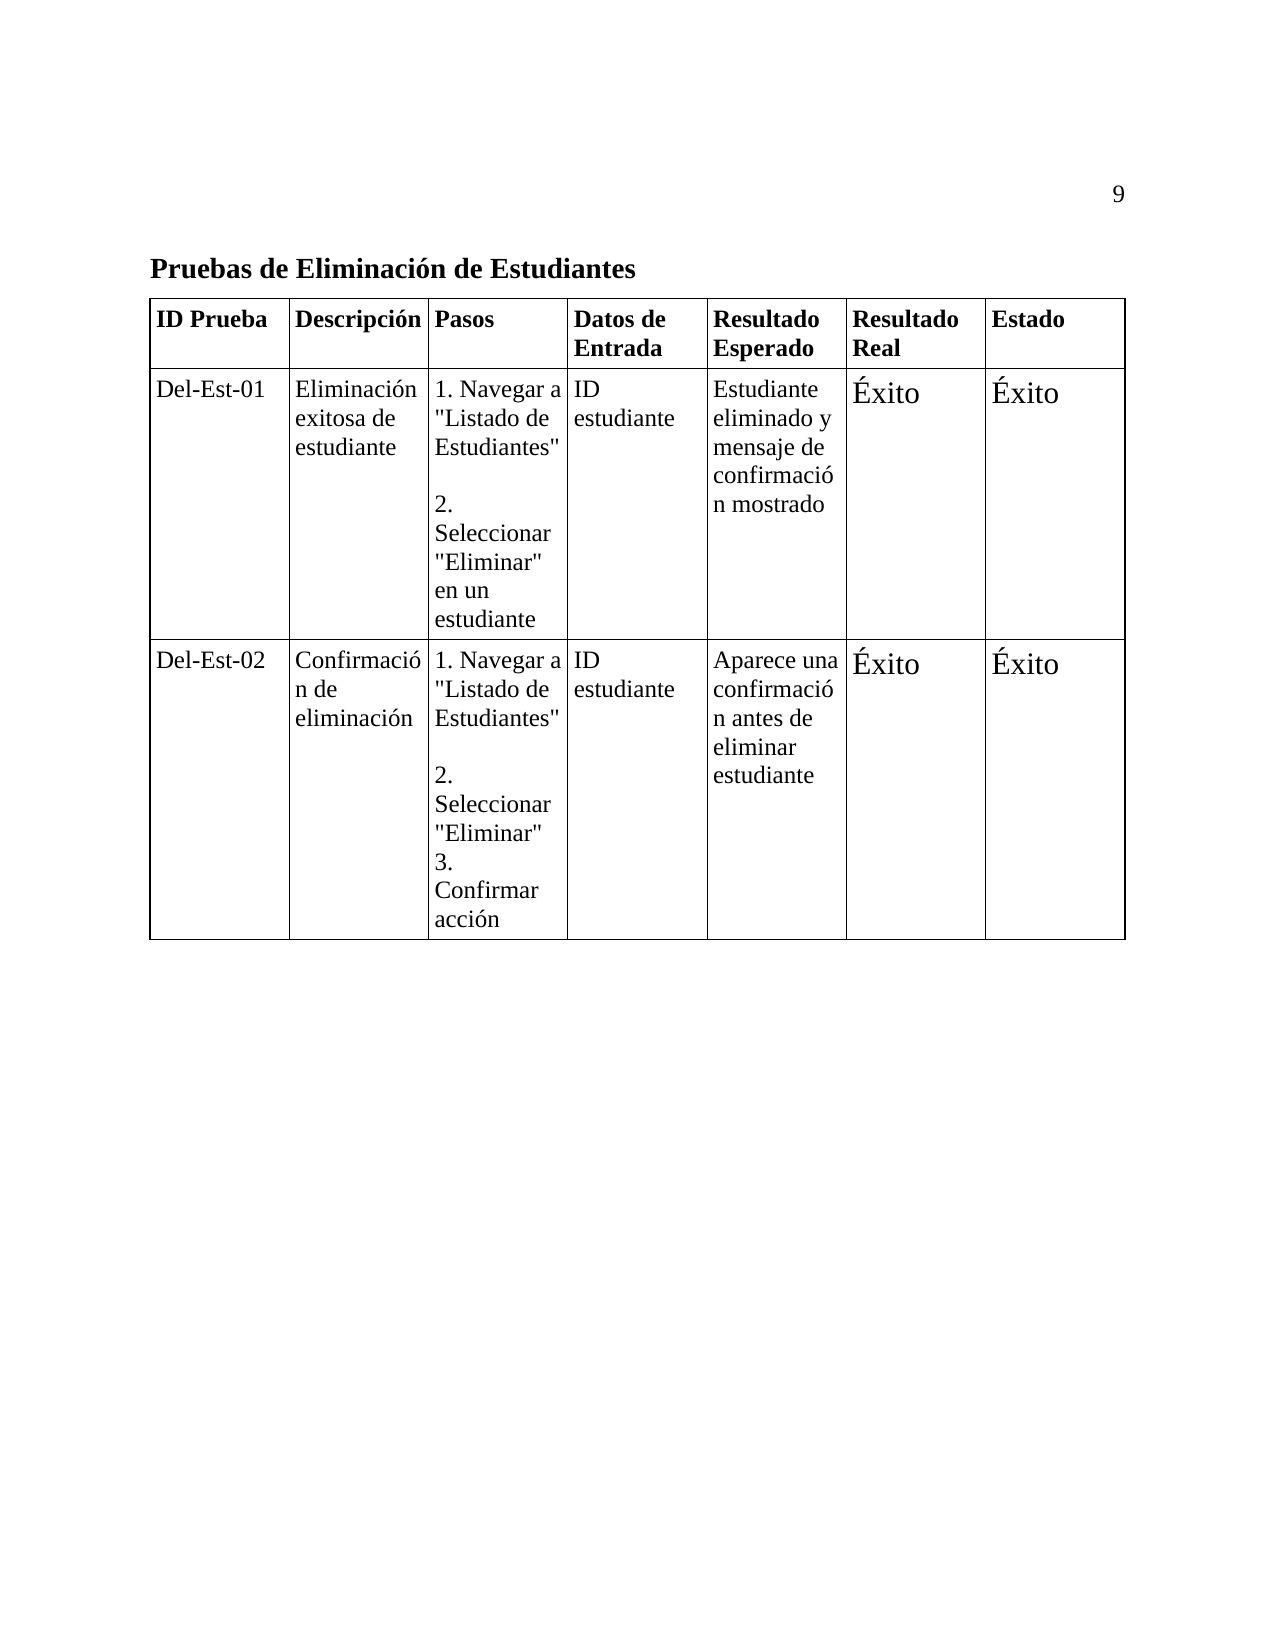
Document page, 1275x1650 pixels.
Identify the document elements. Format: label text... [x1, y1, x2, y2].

subtitle Pruebas de Eliminación de Estudiantes [150, 252, 1125, 285]
table_cell Estudiante eliminado y mensaje de confirmación mostrado [708, 369, 846, 639]
table_cell Éxito [986, 640, 1124, 939]
table_cell Del-Est-01 [151, 369, 289, 639]
table_header Descripción [290, 299, 428, 368]
table_header Estado [986, 299, 1124, 368]
table_header Pasos [429, 299, 567, 368]
table_cell Éxito [986, 369, 1124, 639]
table_cell Del-Est-02 [151, 640, 289, 939]
table_header Datos de Entrada [568, 299, 707, 368]
table_cell ID estudiante [568, 369, 707, 639]
table_header Resultado Real [847, 299, 985, 368]
table_cell Éxito [847, 369, 985, 639]
table_header Resultado Esperado [708, 299, 846, 368]
table_cell Aparece una confirmación antes de eliminar estudiante [708, 640, 846, 939]
table_cell 1. Navegar a "Listado de Estudiantes" 2. Seleccionar "Eliminar" 3. Confirmar acción [429, 640, 567, 939]
table_cell Éxito [847, 640, 985, 939]
table_cell 1. Navegar a "Listado de Estudiantes" 2. Seleccionar "Eliminar" en un estudiante [429, 369, 567, 639]
table_header ID Prueba [151, 299, 289, 368]
table_cell Confirmación de eliminación [290, 640, 428, 939]
table_cell Eliminación exitosa de estudiante [290, 369, 428, 639]
table_cell ID estudiante [568, 640, 707, 939]
